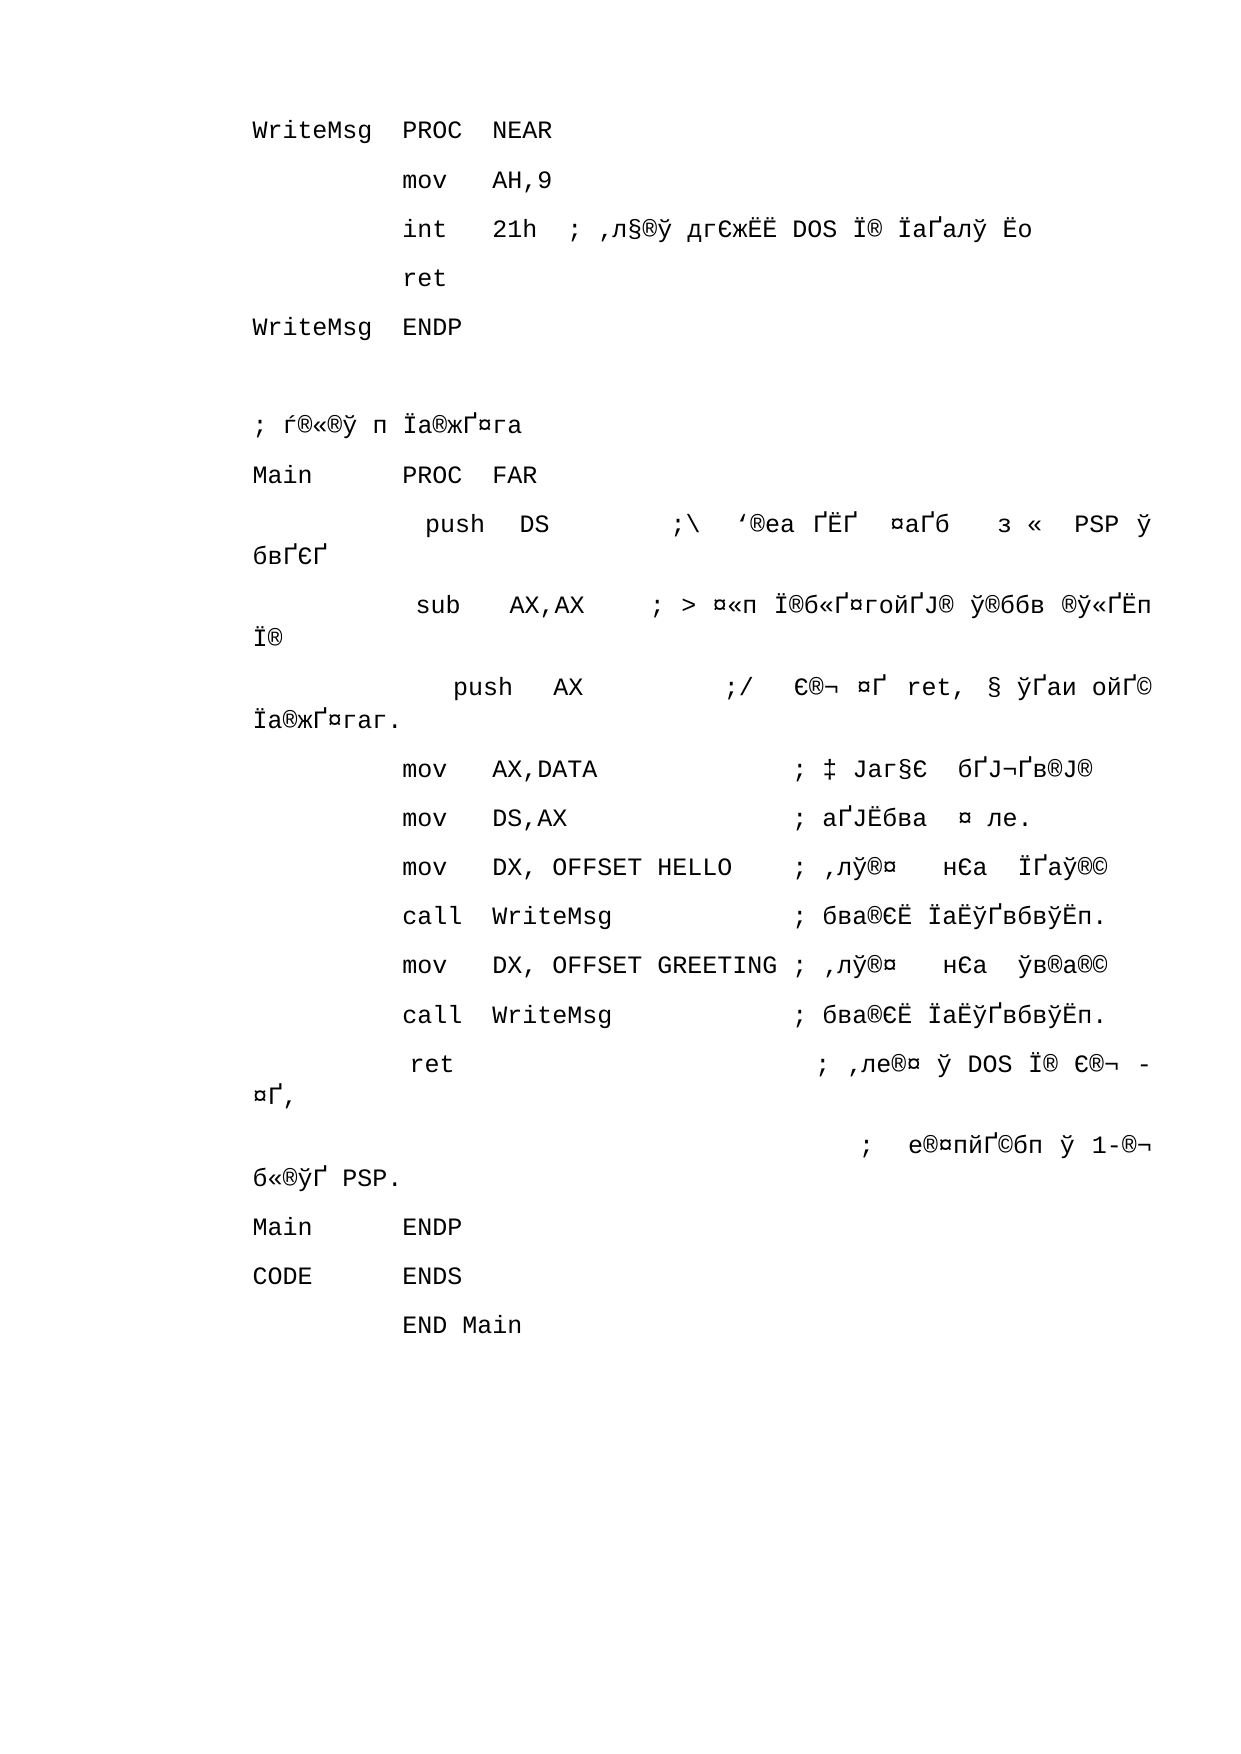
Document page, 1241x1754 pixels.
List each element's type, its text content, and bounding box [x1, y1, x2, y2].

text sub AX,AX ; > ¤«п Ї®б«Ґ¤гойҐЈ® ў®ббв ­®ў«Ґ­Ёп Ї® [252, 593, 1152, 654]
text mov DX, OFFSET HELLO ; ‚лў®¤ ­ нЄа ­ ЇҐаў®© [252, 855, 1152, 883]
text mov DS,AX ; аҐЈЁбва ¤ ­­ле. [252, 806, 1152, 834]
text WriteMsg PROC NEAR [252, 118, 1152, 146]
text ret ; ‚ле®¤ ў DOS Ї® Є®¬ ­¤Ґ, [252, 1051, 1152, 1112]
text mov AX,DATA ; ‡ Јаг§Є бҐЈ¬Ґ­в­®Ј® [252, 756, 1152, 785]
text push AX ;/ Є®¬ ­¤Ґ ret, § ўҐаи ойҐ© Їа®жҐ¤гаг. [252, 675, 1152, 736]
text ret [252, 266, 1152, 294]
text CODE ENDS [252, 1264, 1152, 1292]
text ; ѓ®«®ў­ п Їа®жҐ¤га [252, 413, 1152, 441]
text mov DX, OFFSET GREETING ; ‚лў®¤ ­ нЄа ­ ўв®а®© [252, 953, 1152, 981]
text Main PROC FAR [252, 462, 1152, 491]
text ; ­ е®¤пйҐ©бп ў 1-®¬ б«®ўҐ PSP. [252, 1133, 1152, 1194]
text WriteMsg ENDP [252, 315, 1152, 343]
text push DS ;\ ‘®еа ­Ґ­ЁҐ ¤аҐб ­ з « PSP ў бвҐЄҐ [252, 511, 1152, 572]
text call WriteMsg ; бва®ЄЁ ЇаЁўҐвбвўЁп. [252, 1002, 1152, 1031]
text int 21h ; ‚л§®ў дг­ЄжЁЁ DOS Ї® ЇаҐалў ­Ёо [252, 216, 1152, 245]
text mov AH,9 [252, 167, 1152, 196]
text call WriteMsg ; бва®ЄЁ ЇаЁўҐвбвўЁп. [252, 904, 1152, 932]
text Main ENDP [252, 1215, 1152, 1243]
text END Main [252, 1313, 1152, 1341]
